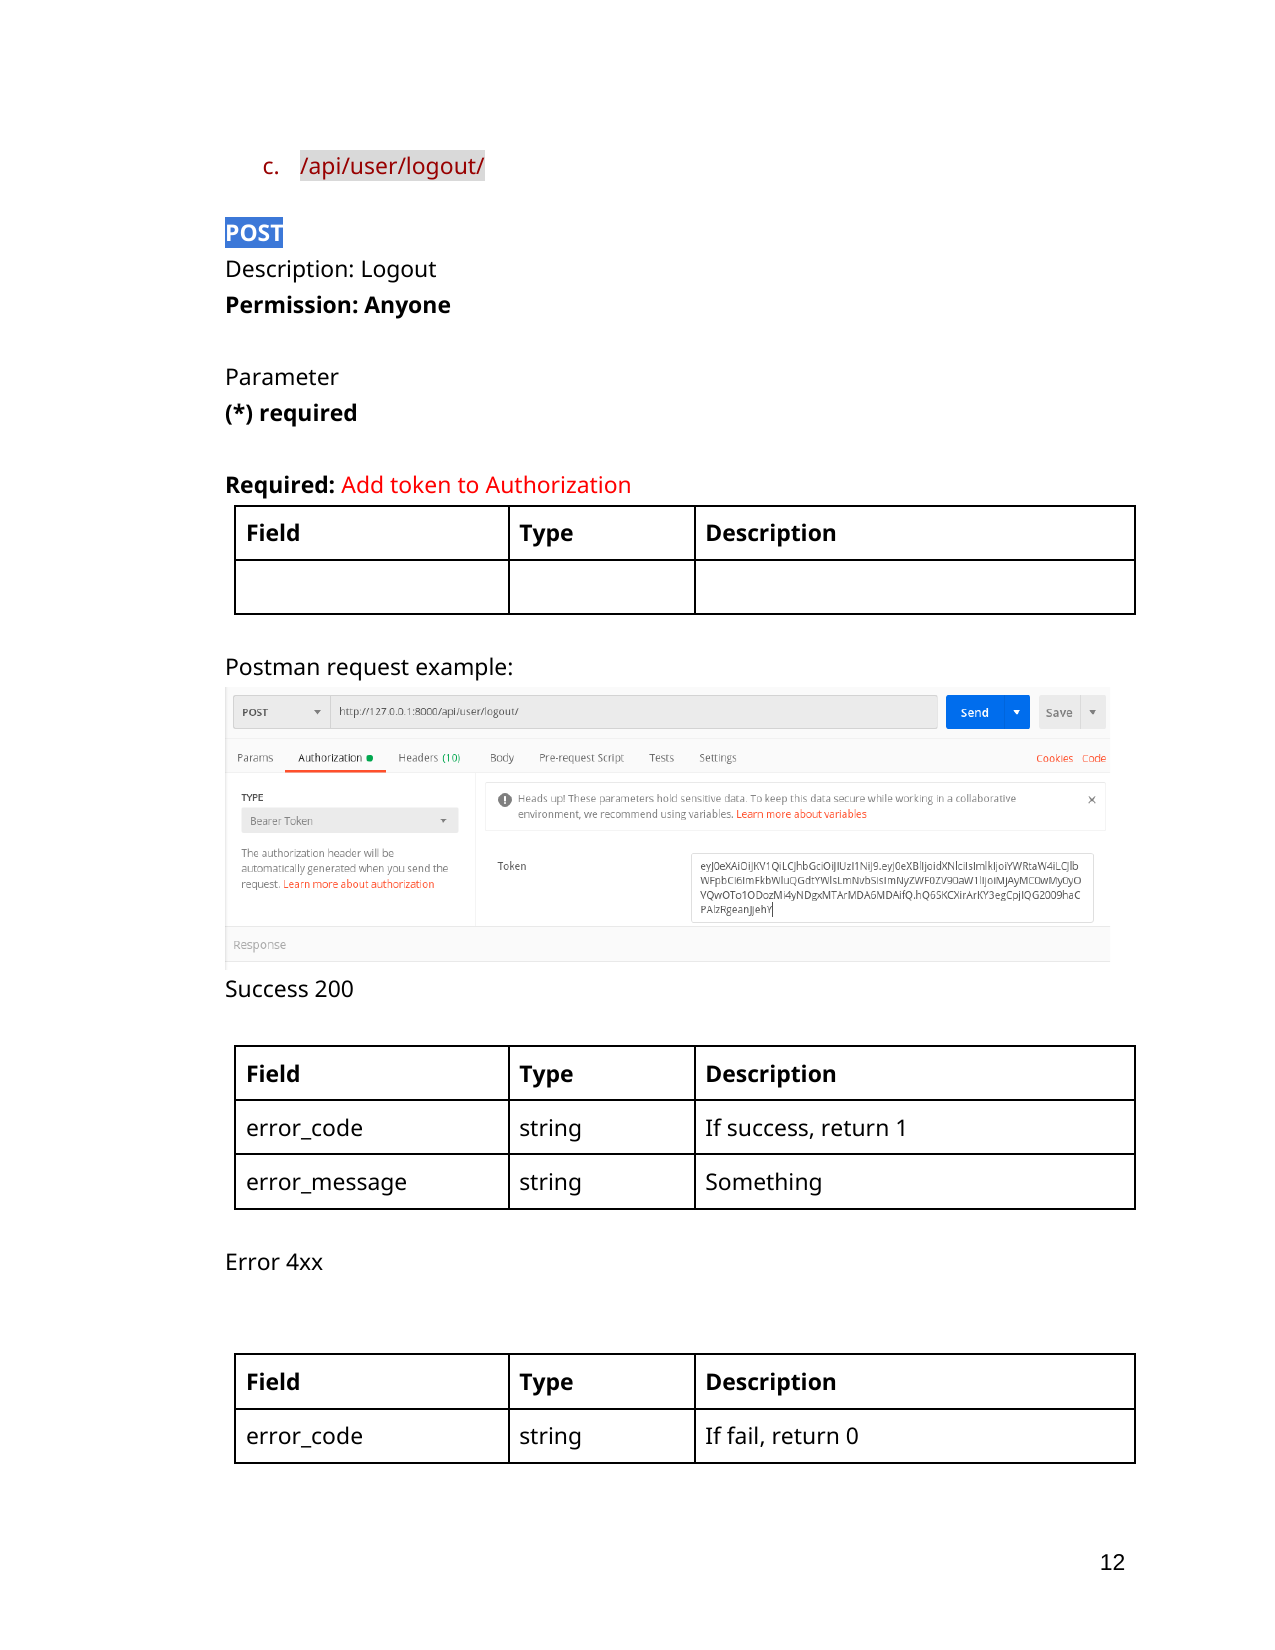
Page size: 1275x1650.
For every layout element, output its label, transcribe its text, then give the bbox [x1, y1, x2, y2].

text Description: Logout [225, 253, 1125, 284]
table_cell Something [696, 1155, 1134, 1207]
table_cell error_message [236, 1155, 508, 1207]
table_cell [510, 561, 694, 613]
table_cell string [510, 1101, 694, 1153]
table_cell [236, 561, 508, 613]
text Permission: Anyone [225, 289, 1125, 320]
table_cell string [510, 1410, 694, 1462]
table_cell error_code [236, 1101, 508, 1153]
subtitle /api/user/logout/ [485, 150, 1125, 181]
subtitle /api/user/logout/ [262, 150, 300, 181]
table_header Type [510, 1355, 694, 1407]
table_header Field [236, 1355, 508, 1407]
table_header Description [696, 1355, 1134, 1407]
table_header Description [696, 507, 1134, 559]
table_header Description [696, 1047, 1134, 1099]
text Parameter [225, 361, 1125, 392]
table_cell string [510, 1155, 694, 1207]
text Success 200 [225, 973, 1125, 1004]
picture [225, 687, 1111, 970]
table_header Type [510, 1047, 694, 1099]
table_cell error_code [236, 1410, 508, 1462]
table_cell If success, return 1 [696, 1101, 1134, 1153]
text POST [225, 217, 1125, 248]
text Postman request example: [225, 651, 1125, 682]
table_cell If fail, return 0 [696, 1410, 1134, 1462]
table_header Field [236, 1047, 508, 1099]
text (*) required [225, 397, 1125, 428]
text Required: Add token to Authorization [225, 469, 1125, 500]
table_cell [696, 561, 1134, 613]
table_header Type [510, 507, 694, 559]
table_header Field [236, 507, 508, 559]
text Error 4xx [225, 1246, 1125, 1277]
